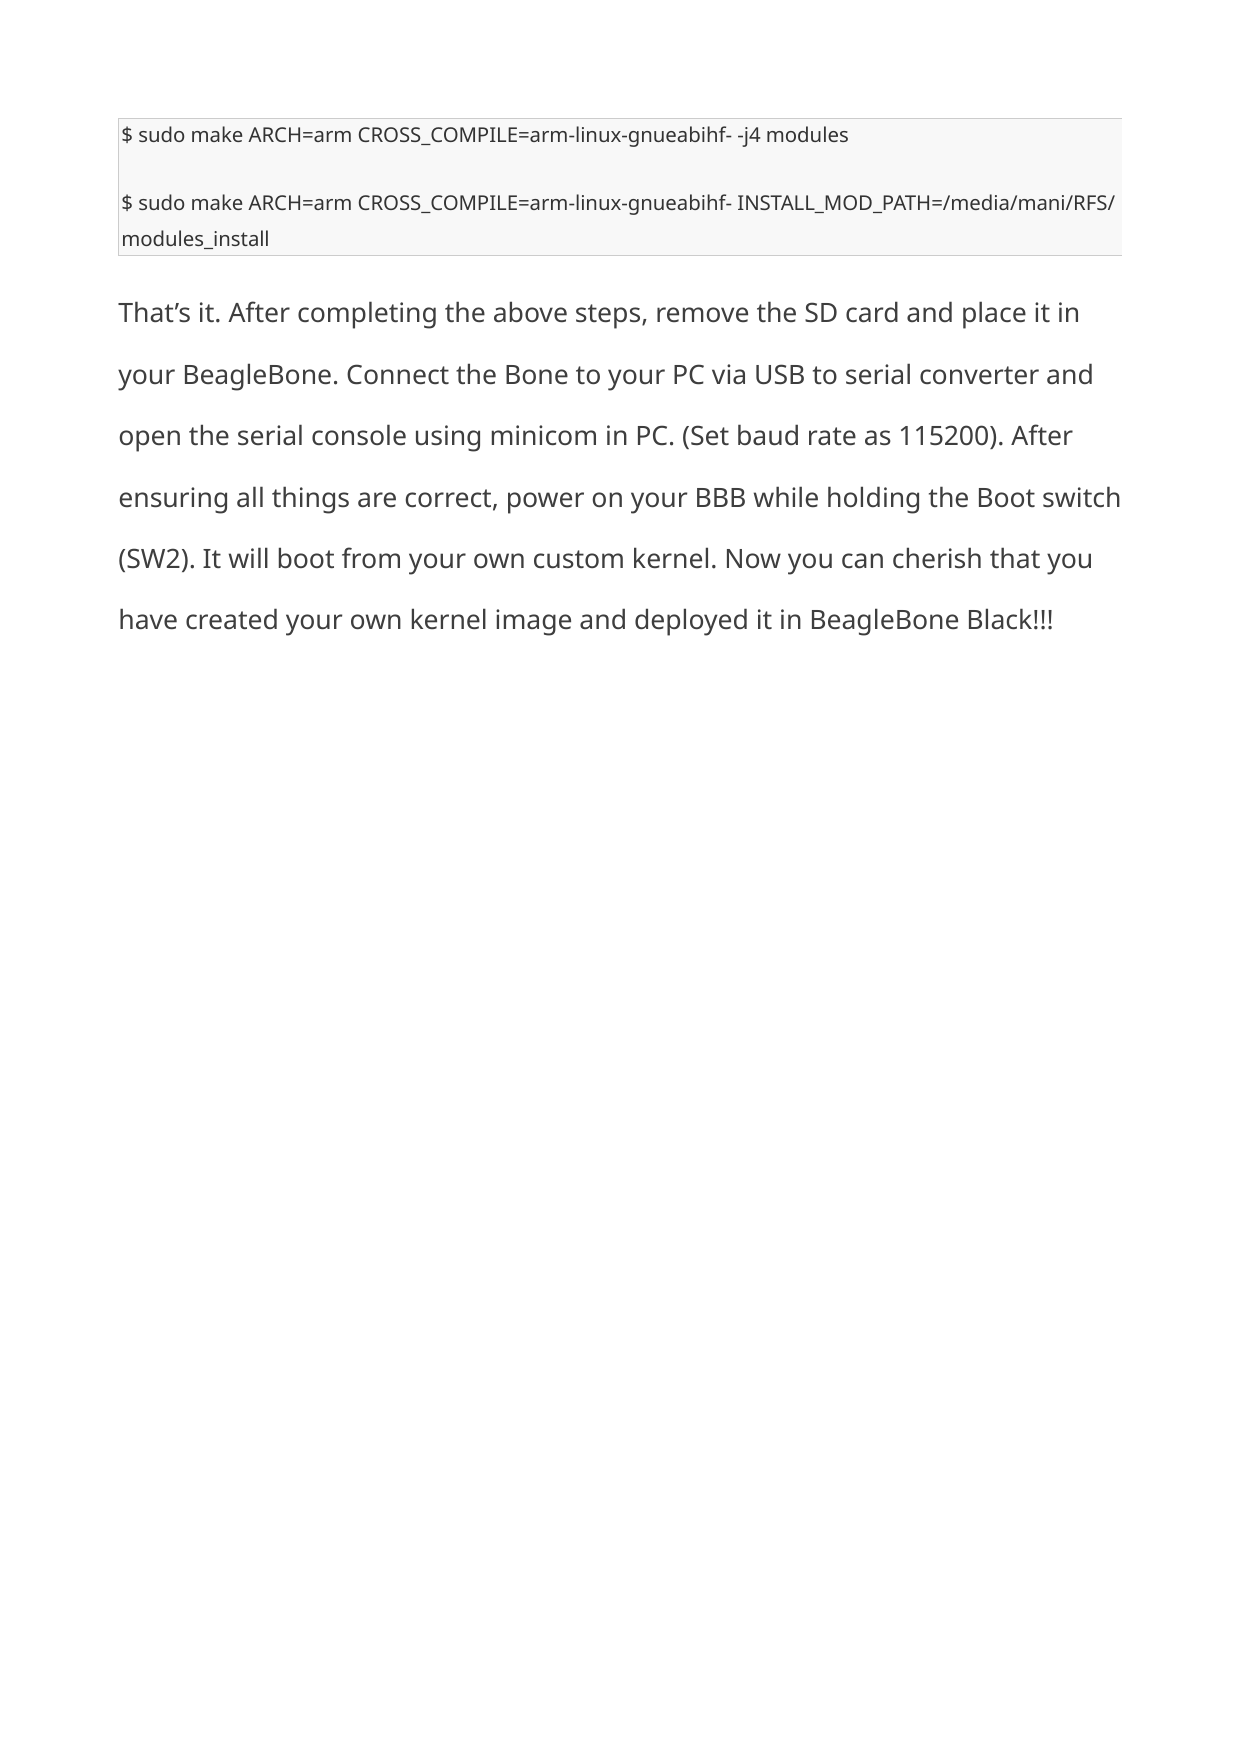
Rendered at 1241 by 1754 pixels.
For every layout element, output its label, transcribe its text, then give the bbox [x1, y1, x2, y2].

text $ sudo make ARCH=arm CROSS_COMPILE=arm-linux-gnueabihf- -j4 modules [119, 119, 1122, 149]
text That’s it. After completing the above steps, remove the SD card and place it in your BeagleBone. Connect the Bone to your PC via USB to serial converter and open the serial console using minicom in PC. (Set baud rate as 115200). After ensuring all things are correct, power on your BBB while holding the Boot switch (SW2). It will boot from your own custom kernel. Now you can cherish that you have created your own kernel image and deployed it in BeagleBone Black!!! [118, 294, 1122, 637]
text $ sudo make ARCH=arm CROSS_COMPILE=arm-linux-gnueabihf- INSTALL_MOD_PATH=/media/mani/RFS/ modules_install [119, 185, 1122, 255]
